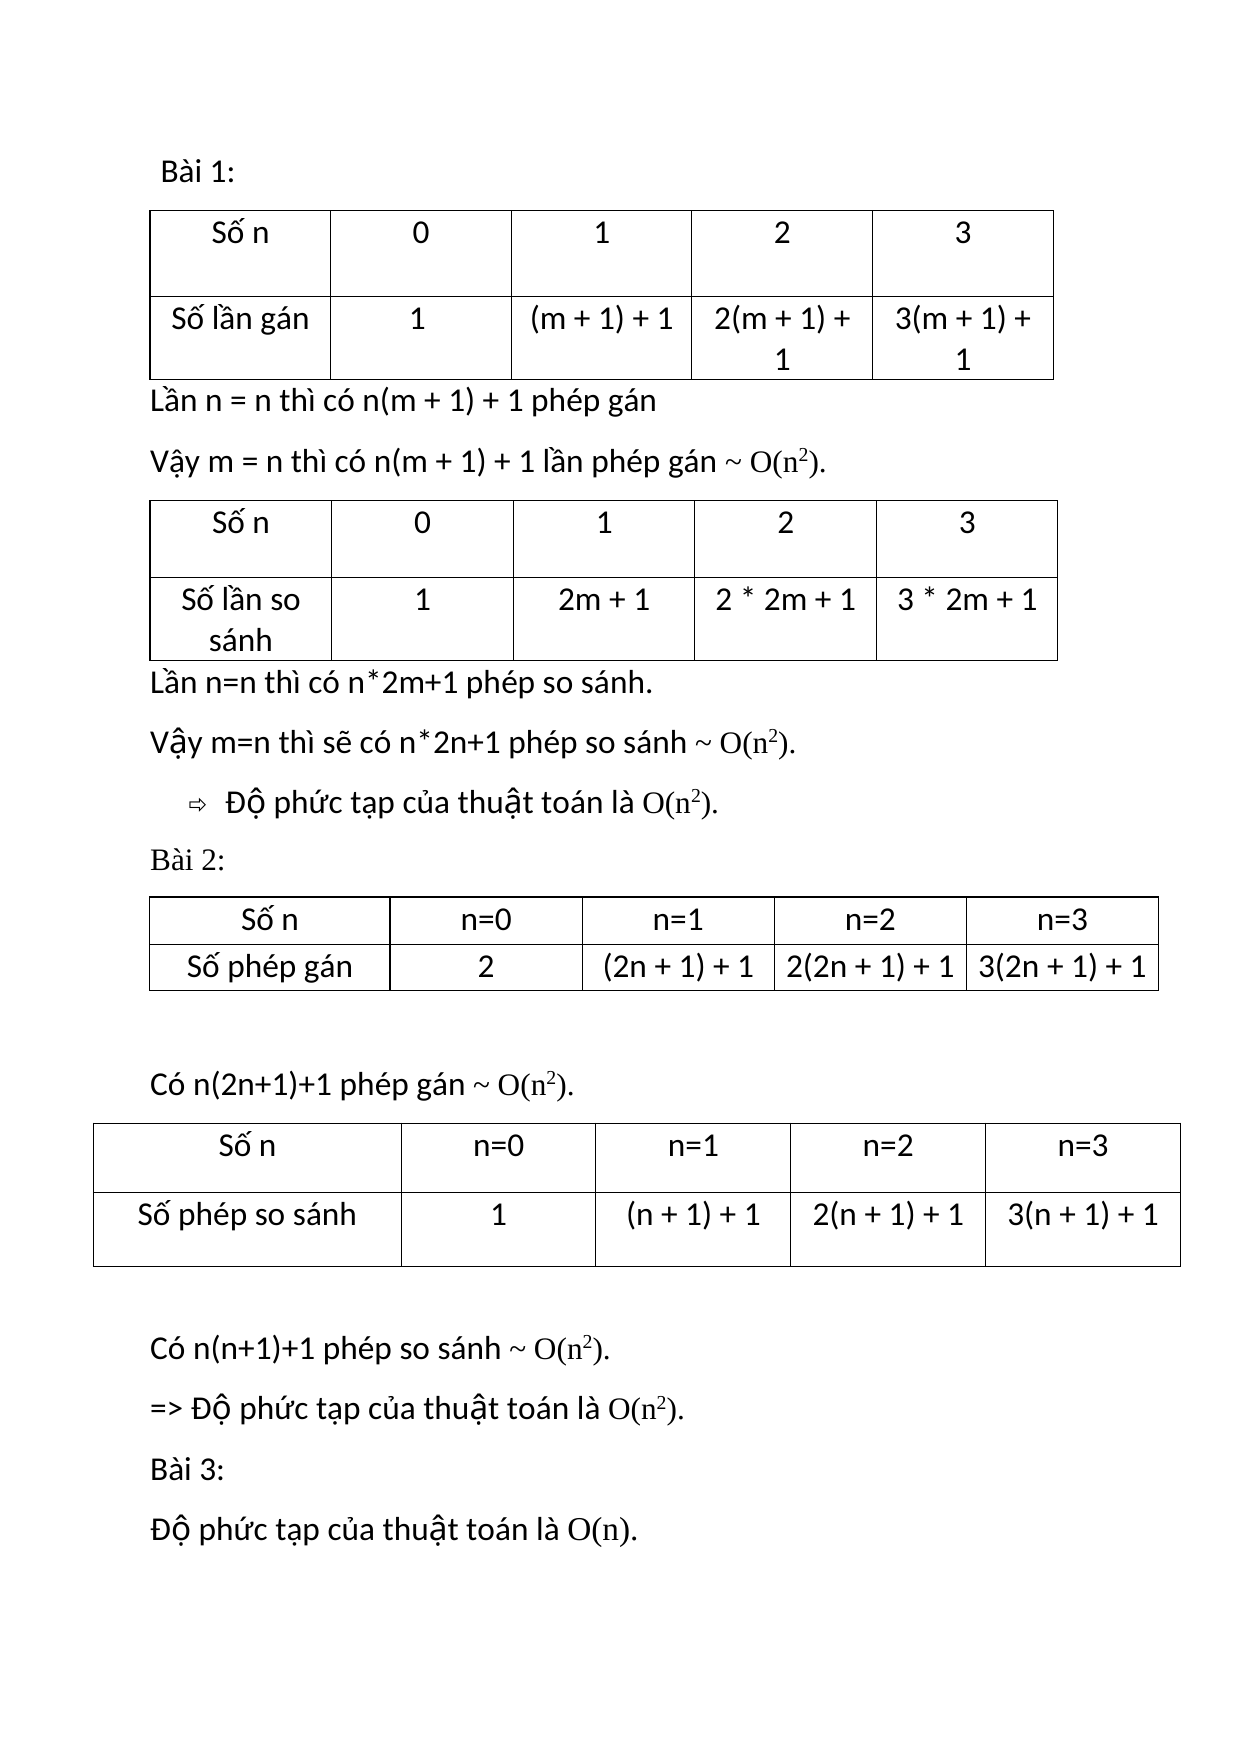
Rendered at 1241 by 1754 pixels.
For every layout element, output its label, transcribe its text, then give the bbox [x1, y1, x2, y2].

table_cell 2 * 2m + 1 [695, 578, 876, 660]
table_header n=2 [791, 1124, 985, 1192]
table_header 0 [332, 501, 513, 577]
table_header n=2 [775, 898, 966, 944]
text Có n(2n+1)+1 phép gán ~ O(n2). [150, 1062, 1090, 1103]
text Lần n = n thì có n(m + 1) + 1 phép gán [150, 379, 1090, 420]
table_header n=0 [402, 1124, 595, 1192]
table_cell (n + 1) + 1 [596, 1193, 790, 1266]
table_header 1 [512, 211, 691, 296]
text Vậy m=n thì sẽ có n*2n+1 phép so sánh ~ O(n2). [150, 721, 1090, 762]
table_cell 2(2n + 1) + 1 [775, 945, 966, 990]
table_cell 3(n + 1) + 1 [986, 1193, 1180, 1266]
table_cell 2(m + 1) + 1 [692, 297, 872, 378]
text => Độ phức tạp của thuật toán là O(n2). [150, 1387, 1090, 1428]
table_cell 1 [332, 578, 513, 660]
text Bài 2: [150, 841, 1090, 877]
table_cell Số lần gán [151, 297, 330, 378]
text Vậy m = n thì có n(m + 1) + 1 lần phép gán ~ O(n2). [150, 440, 1090, 480]
text Lần n=n thì có n*2m+1 phép so sánh. [150, 661, 1090, 701]
table_header Số n [150, 898, 389, 944]
table_cell Số lần so sánh [151, 578, 331, 660]
table_cell 3(m + 1) + 1 [873, 297, 1053, 378]
table_header n=1 [583, 898, 774, 944]
table_header Số n [151, 211, 330, 296]
table_header Số n [151, 501, 331, 577]
table_header 2 [692, 211, 872, 296]
text Có n(n+1)+1 phép so sánh ~ O(n2). [150, 1327, 1090, 1368]
table_cell 2 [391, 945, 582, 990]
table_header n=3 [986, 1124, 1180, 1192]
table_cell (2n + 1) + 1 [583, 945, 774, 990]
text Độ phức tạp của thuật toán là O(n). [150, 1508, 1090, 1548]
table_cell 3 * 2m + 1 [877, 578, 1057, 660]
table_header Số n [94, 1124, 401, 1192]
table_cell 3(2n + 1) + 1 [967, 945, 1158, 990]
table_header n=3 [967, 898, 1158, 944]
table_header 1 [514, 501, 694, 577]
table_cell 1 [331, 297, 511, 378]
table_cell Số phép so sánh [94, 1193, 401, 1266]
table_header 3 [877, 501, 1057, 577]
table_header n=1 [596, 1124, 790, 1192]
text Bài 1: [150, 150, 1090, 191]
table_cell 2(n + 1) + 1 [791, 1193, 985, 1266]
table_cell (m + 1) + 1 [512, 297, 691, 378]
table_header 3 [873, 211, 1053, 296]
list Độ phức tạp của thuật toán là O(n2). [187, 781, 1090, 822]
table_cell 1 [402, 1193, 595, 1266]
table_header 0 [331, 211, 511, 296]
text Bài 3: [150, 1448, 1090, 1488]
table_cell 2m + 1 [514, 578, 694, 660]
table_cell Số phép gán [150, 945, 389, 990]
table_header n=0 [391, 898, 582, 944]
table_header 2 [695, 501, 876, 577]
